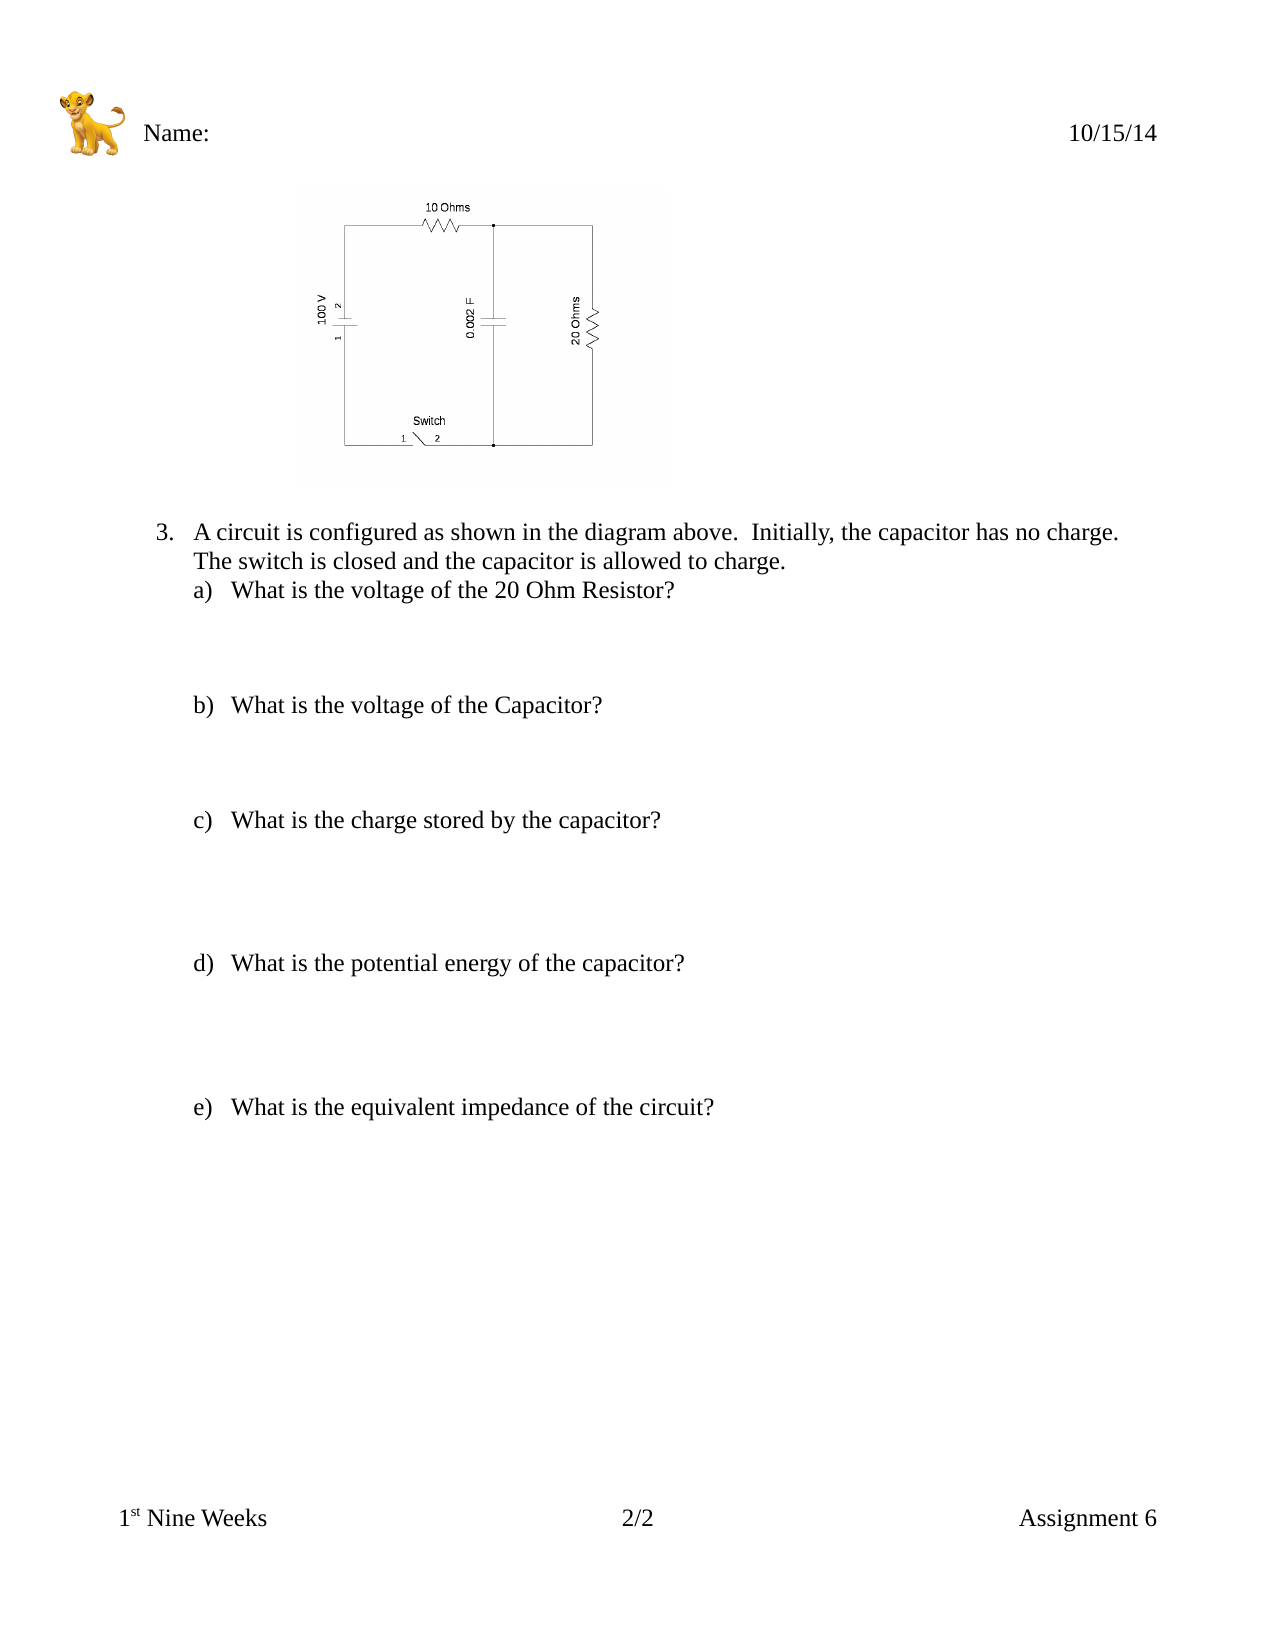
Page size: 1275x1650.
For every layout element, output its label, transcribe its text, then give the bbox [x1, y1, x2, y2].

list What is the potential energy of the capacitor? [193, 948, 1157, 977]
list What is the voltage of the Capacitor? [193, 690, 1157, 718]
list What is the equivalent impedance of the circuit? [193, 1092, 1157, 1121]
list What is the voltage of the 20 Ohm Resistor? [193, 575, 1157, 603]
list What is the charge stored by the capacitor? [193, 805, 1157, 833]
picture [295, 188, 668, 489]
picture [48, 81, 136, 156]
list A circuit is configured as shown in the diagram above. Initially, the capacitor has no charge. The switch is closed and the capacitor is allowed to charge. [156, 517, 1157, 575]
